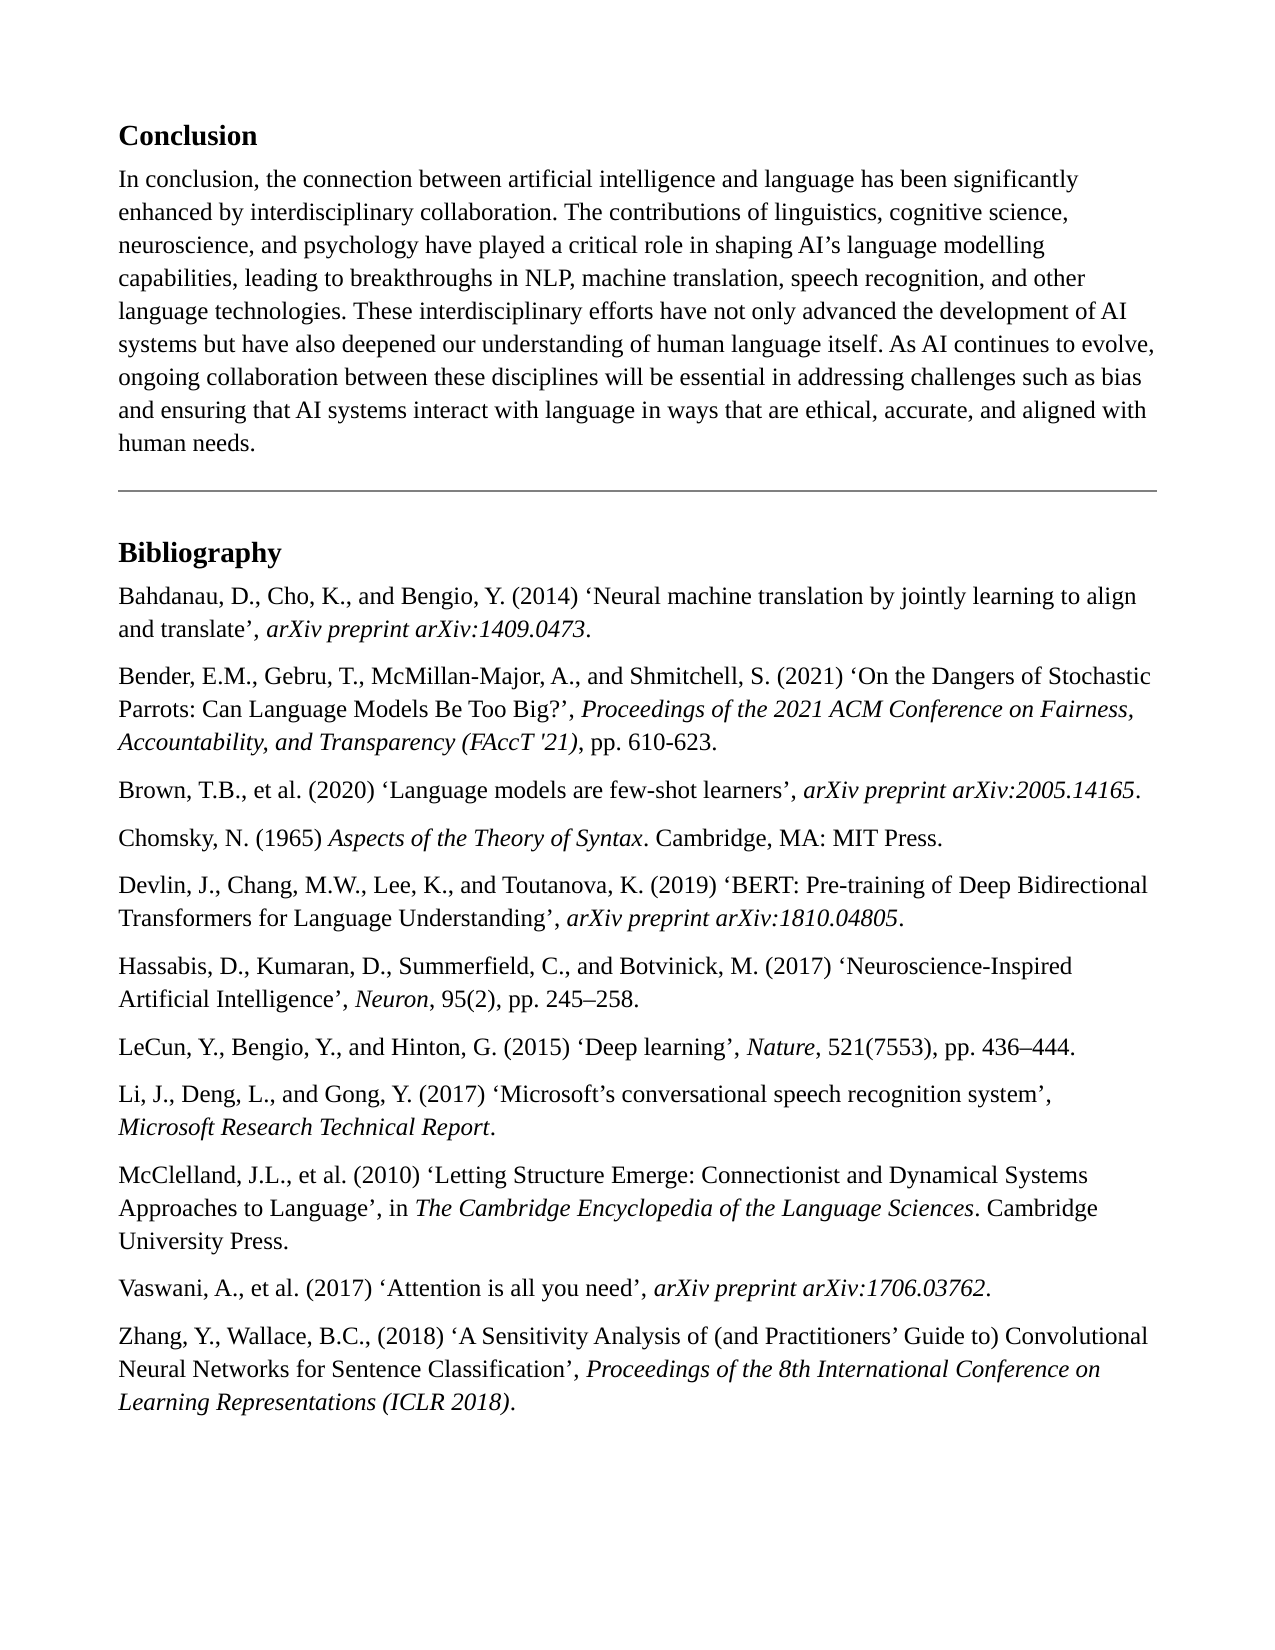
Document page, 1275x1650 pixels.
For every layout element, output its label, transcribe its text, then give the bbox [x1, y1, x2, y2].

text Chomsky, N. (1965) Aspects of the Theory of Syntax. Cambridge, MA: MIT Press. [118, 823, 1157, 851]
text Brown, T.B., et al. (2020) ‘Language models are few-shot learners’, arXiv preprint arXiv:2005.14165. [118, 775, 1157, 804]
text Bender, E.M., Gebru, T., McMillan-Major, A., and Shmitchell, S. (2021) ‘On the Dangers of Stochastic Parrots: Can Language Models Be Too Big?’, Proceedings of the 2021 ACM Conference on Fairness, Accountability, and Transparency (FAccT '21), pp. 610-623. [118, 661, 1157, 756]
subtitle Bibliography [118, 535, 1157, 568]
subtitle Conclusion [118, 118, 1157, 152]
text In conclusion, the connection between artificial intelligence and language has been significantly enhanced by interdisciplinary collaboration. The contributions of linguistics, cognitive science, neuroscience, and psychology have played a critical role in shaping AI’s language modelling capabilities, leading to breakthroughs in NLP, machine translation, speech recognition, and other language technologies. These interdisciplinary efforts have not only advanced the development of AI systems but have also deepened our understanding of human language itself. As AI continues to evolve, ongoing collaboration between these disciplines will be essential in addressing challenges such as bias and ensuring that AI systems interact with language in ways that are ethical, accurate, and aligned with human needs. [118, 164, 1157, 457]
text Zhang, Y., Wallace, B.C., (2018) ‘A Sensitivity Analysis of (and Practitioners’ Guide to) Convolutional Neural Networks for Sentence Classification’, Proceedings of the 8th International Conference on Learning Representations (ICLR 2018). [118, 1321, 1157, 1416]
text Li, J., Deng, L., and Gong, Y. (2017) ‘Microsoft’s conversational speech recognition system’, Microsoft Research Technical Report. [118, 1079, 1157, 1141]
text LeCun, Y., Bengio, Y., and Hinton, G. (2015) ‘Deep learning’, Nature, 521(7553), pp. 436–444. [118, 1032, 1157, 1060]
text Devlin, J., Chang, M.W., Lee, K., and Toutanova, K. (2019) ‘BERT: Pre-training of Deep Bidirectional Transformers for Language Understanding’, arXiv preprint arXiv:1810.04805. [118, 870, 1157, 932]
text McClelland, J.L., et al. (2010) ‘Letting Structure Emerge: Connectionist and Dynamical Systems Approaches to Language’, in The Cambridge Encyclopedia of the Language Sciences. Cambridge University Press. [118, 1160, 1157, 1254]
text Vaswani, A., et al. (2017) ‘Attention is all you need’, arXiv preprint arXiv:1706.03762. [118, 1273, 1157, 1302]
text Hassabis, D., Kumaran, D., Summerfield, C., and Botvinick, M. (2017) ‘Neuroscience-Inspired Artificial Intelligence’, Neuron, 95(2), pp. 245–258. [118, 951, 1157, 1013]
text Bahdanau, D., Cho, K., and Bengio, Y. (2014) ‘Neural machine translation by jointly learning to align and translate’, arXiv preprint arXiv:1409.0473. [118, 581, 1157, 643]
